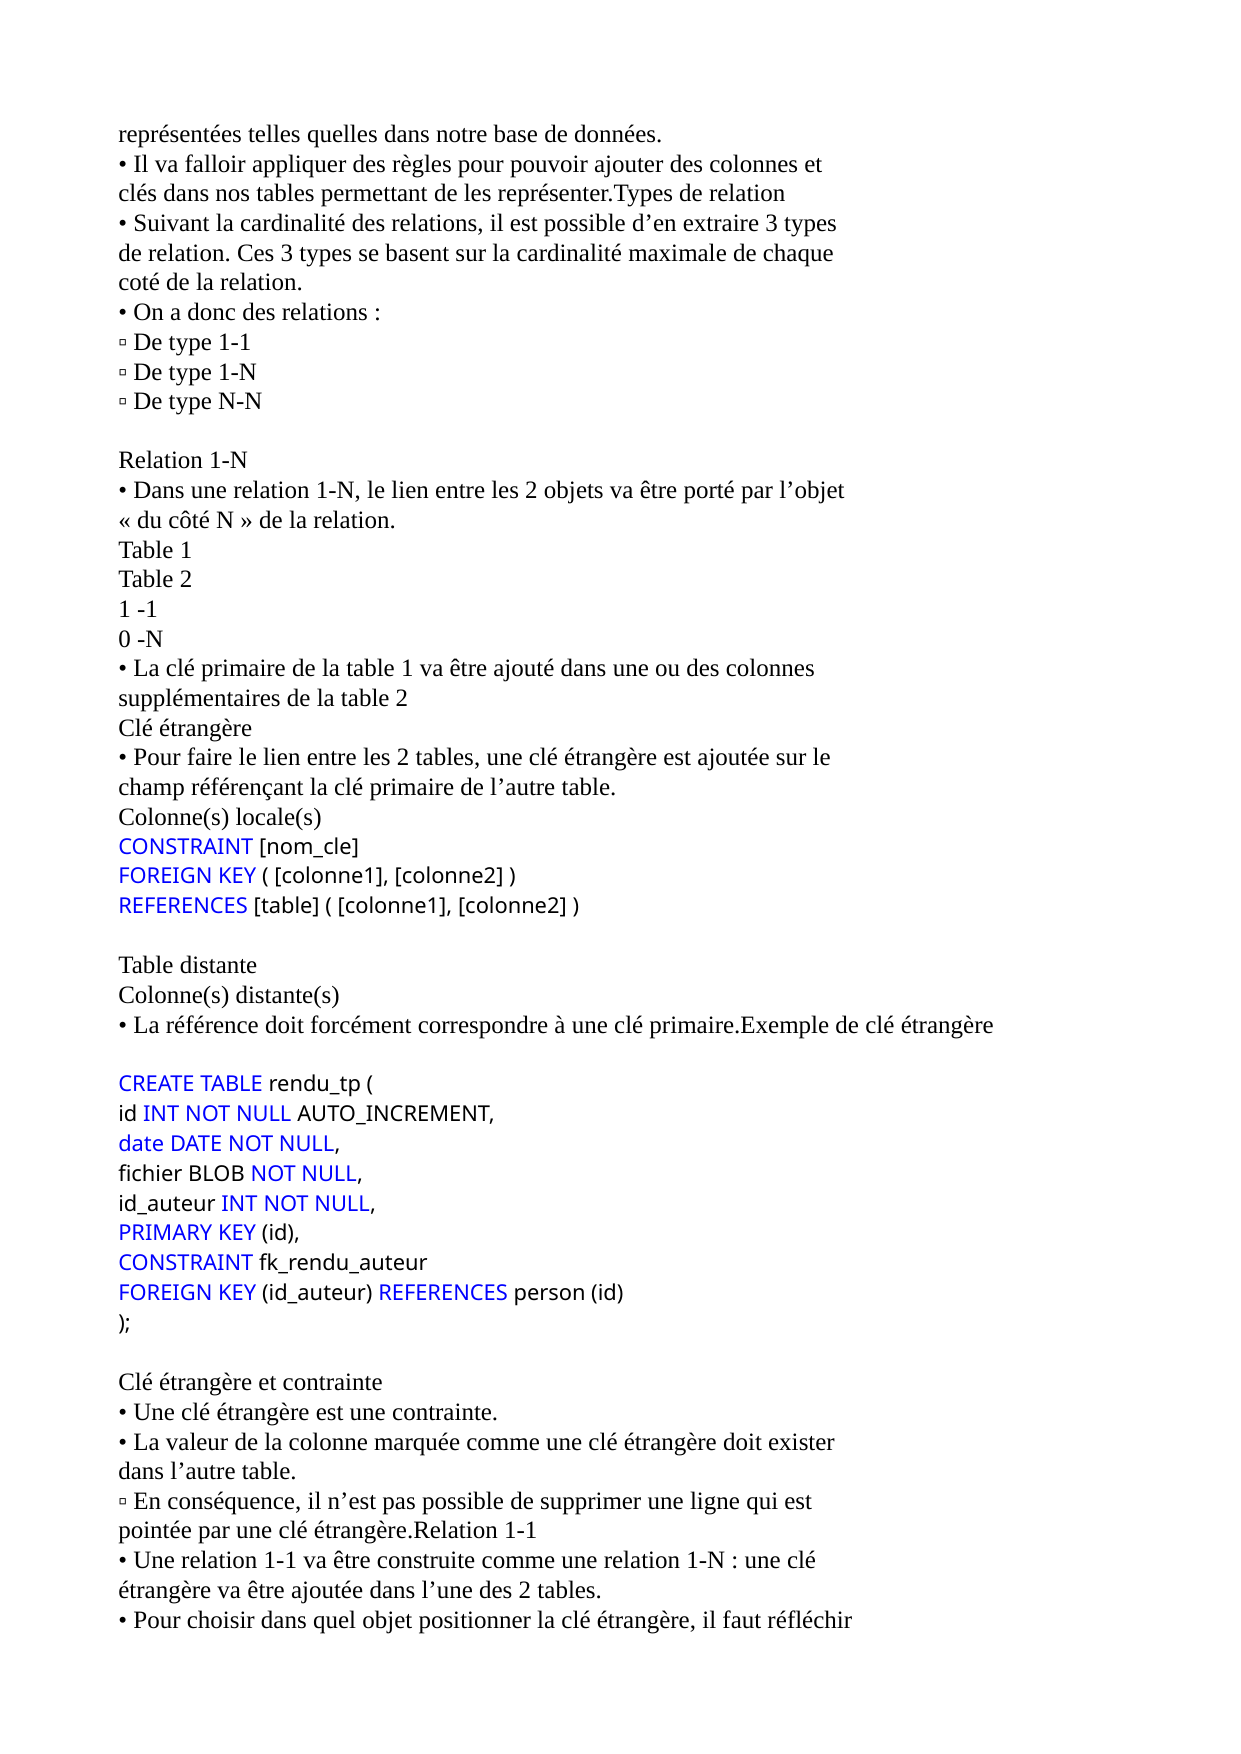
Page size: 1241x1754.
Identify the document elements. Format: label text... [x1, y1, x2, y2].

text de relation. Ces 3 types se basent sur la cardinalité maximale de chaque [118, 237, 1122, 267]
text • Pour choisir dans quel objet positionner la clé étrangère, il faut réfléchir [118, 1604, 1122, 1633]
text « du côté N » de la relation. [118, 504, 1122, 534]
text id_auteur INT NOT NULL, [118, 1188, 1122, 1217]
text ▫ De type 1-1 [118, 326, 1122, 356]
text dans l’autre table. [118, 1455, 1122, 1485]
text pointée par une clé étrangère.Relation 1-1 [118, 1515, 1122, 1544]
text REFERENCES [table] ( [colonne1], [colonne2] ) [118, 890, 1122, 920]
text • La clé primaire de la table 1 va être ajouté dans une ou des colonnes [118, 652, 1122, 682]
text FOREIGN KEY (id_auteur) REFERENCES person (id) [118, 1277, 1122, 1307]
text ); [118, 1307, 1122, 1337]
text CONSTRAINT [nom_cle] [118, 831, 1122, 860]
text supplémentaires de la table 2 [118, 682, 1122, 712]
text • Une relation 1-1 va être construite comme une relation 1-N : une clé [118, 1544, 1122, 1574]
text champ référençant la clé primaire de l’autre table. [118, 771, 1122, 801]
text Table 2 [118, 563, 1122, 593]
text • Dans une relation 1-N, le lien entre les 2 objets va être porté par l’objet [118, 474, 1122, 504]
text ▫ De type N-N [118, 385, 1122, 415]
text PRIMARY KEY (id), [118, 1217, 1122, 1247]
text • On a donc des relations : [118, 296, 1122, 326]
text • Une clé étrangère est une contrainte. [118, 1396, 1122, 1426]
text Relation 1-N [118, 445, 1122, 474]
text 1 -1 [118, 593, 1122, 623]
text 0 -N [118, 623, 1122, 652]
text Table distante [118, 950, 1122, 979]
text Colonne(s) distante(s) [118, 979, 1122, 1009]
text FOREIGN KEY ( [colonne1], [colonne2] ) [118, 860, 1122, 890]
text étrangère va être ajoutée dans l’une des 2 tables. [118, 1574, 1122, 1604]
text représentées telles quelles dans notre base de données. [118, 118, 1122, 148]
text ▫ En conséquence, il n’est pas possible de supprimer une ligne qui est [118, 1485, 1122, 1515]
text • La valeur de la colonne marquée comme une clé étrangère doit exister [118, 1426, 1122, 1455]
text Colonne(s) locale(s) [118, 801, 1122, 831]
text id INT NOT NULL AUTO_INCREMENT, [118, 1098, 1122, 1128]
text ▫ De type 1-N [118, 356, 1122, 385]
text clés dans nos tables permettant de les représenter.Types de relation [118, 177, 1122, 207]
text • Pour faire le lien entre les 2 tables, une clé étrangère est ajoutée sur le [118, 742, 1122, 771]
text CREATE TABLE rendu_tp ( [118, 1068, 1122, 1098]
text • La référence doit forcément correspondre à une clé primaire.Exemple de clé étrangère [118, 1009, 1122, 1039]
text coté de la relation. [118, 267, 1122, 296]
text fichier BLOB NOT NULL, [118, 1158, 1122, 1188]
text • Il va falloir appliquer des règles pour pouvoir ajouter des colonnes et [118, 148, 1122, 177]
text CONSTRAINT fk_rendu_auteur [118, 1247, 1122, 1277]
text • Suivant la cardinalité des relations, il est possible d’en extraire 3 types [118, 207, 1122, 237]
text Clé étrangère [118, 712, 1122, 742]
text Table 1 [118, 534, 1122, 563]
text date DATE NOT NULL, [118, 1128, 1122, 1158]
text Clé étrangère et contrainte [118, 1366, 1122, 1396]
